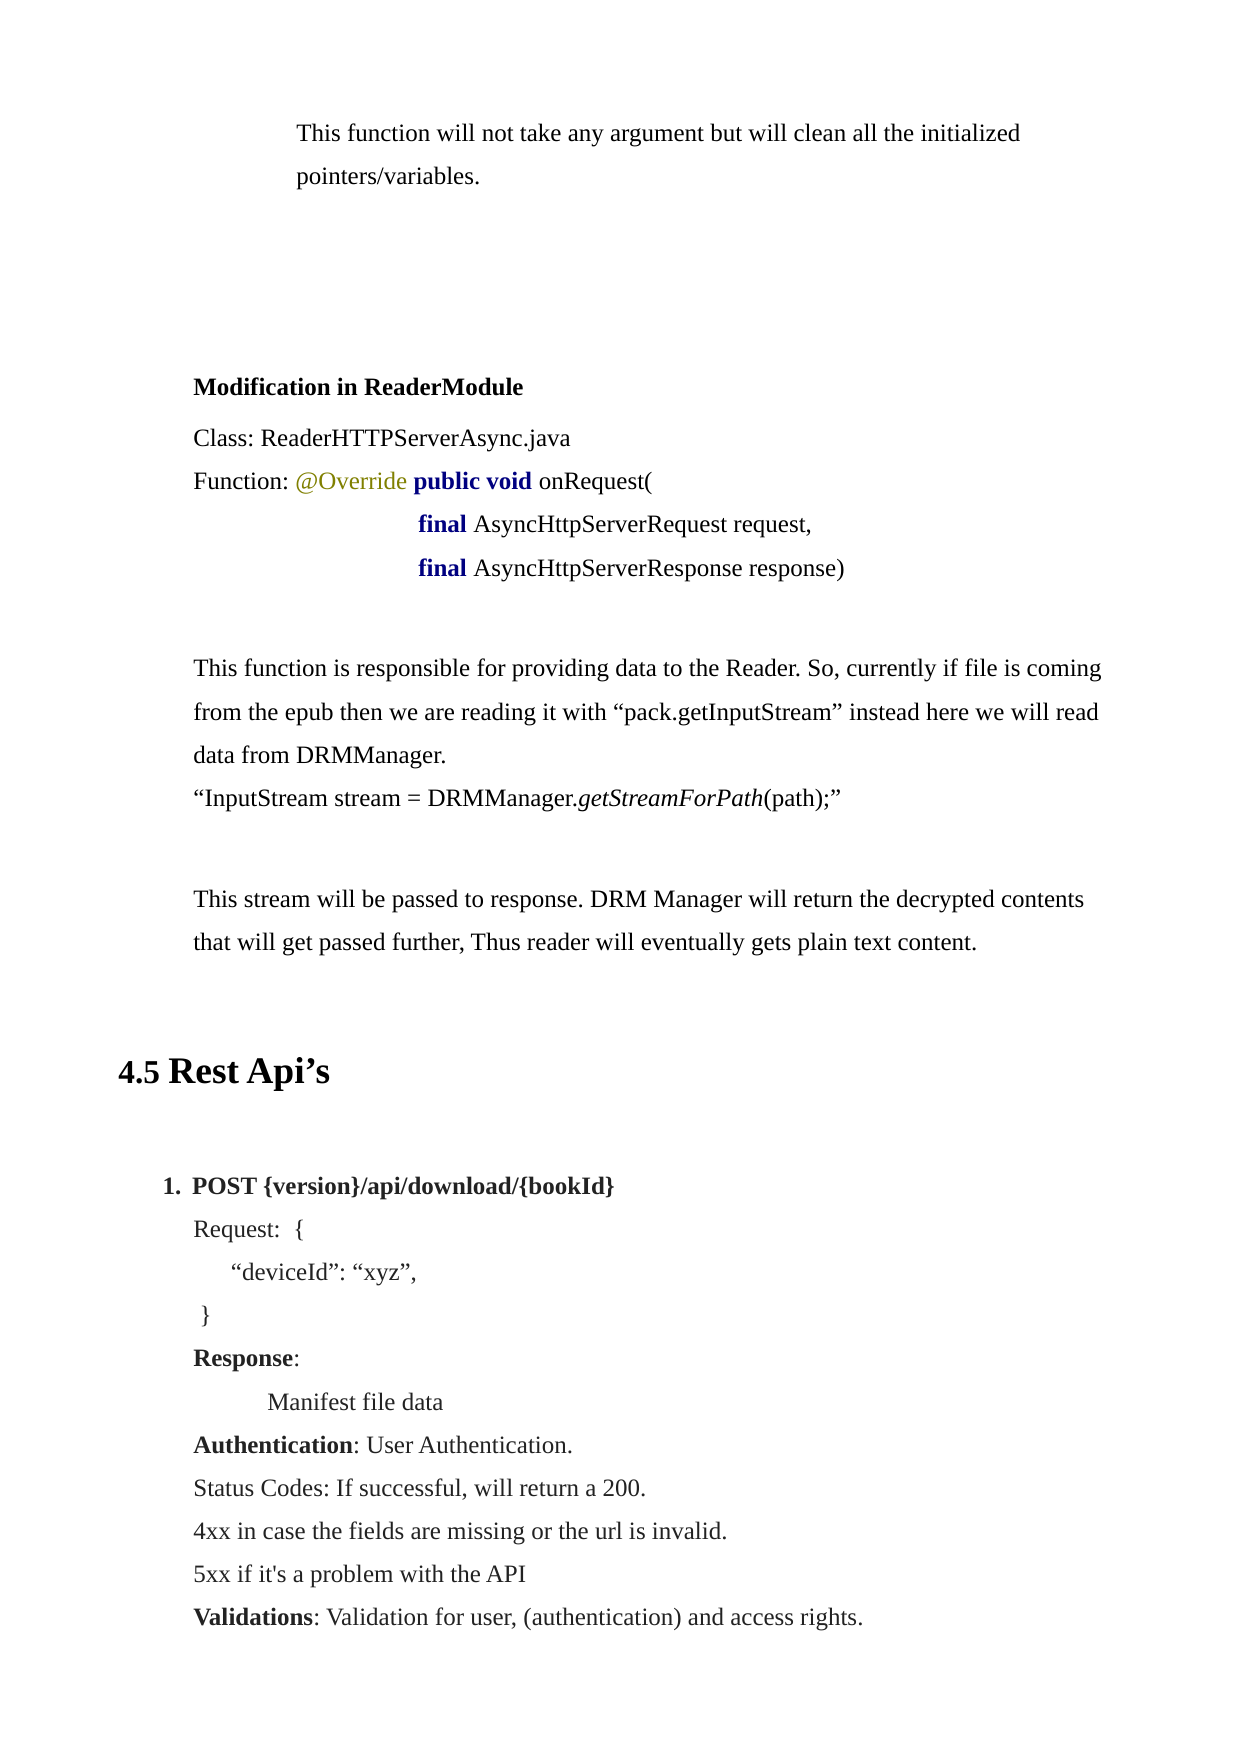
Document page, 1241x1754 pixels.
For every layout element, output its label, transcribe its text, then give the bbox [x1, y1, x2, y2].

text “deviceId”: “xyz”, [193, 1257, 1122, 1286]
text Status Codes: If successful, will return a 200. [193, 1473, 1122, 1502]
list POST {version}/api/download/{bookId} [162, 1171, 1122, 1200]
text Function: @Override public void onRequest( [193, 466, 1122, 495]
subtitle 4.5 Rest Api’s [118, 1048, 1122, 1092]
text Class: ReaderHTTPServerAsync.java [193, 423, 1122, 452]
text This stream will be passed to response. DRM Manager will return the decrypted contents that will get passed further, Thus reader will eventually gets plain text content. [193, 884, 1122, 956]
text } [193, 1300, 1122, 1329]
text final AsyncHttpServerResponse response) [343, 553, 1122, 581]
text Request: { [193, 1214, 1122, 1243]
text This function is responsible for providing data to the Reader. So, currently if file is coming from the epub then we are reading it with “pack.getInputStream” instead here we will read data from DRMManager. [193, 653, 1122, 768]
text “InputStream stream = DRMManager.getStreamForPath(path);” [193, 783, 1122, 812]
text Authentication: User Authentication. [193, 1430, 1122, 1458]
text 5xx if it's a problem with the API [193, 1559, 1122, 1588]
text Manifest file data [193, 1387, 1122, 1415]
text 4xx in case the fields are missing or the url is invalid. [193, 1516, 1122, 1545]
subtitle Modification in ReaderModule [193, 372, 1122, 401]
text Response: [193, 1343, 1122, 1372]
text final AsyncHttpServerRequest request, [343, 509, 1122, 538]
text This function will not take any argument but will clean all the initialized pointers/variables. [296, 118, 1122, 190]
text Validations: Validation for user, (authentication) and access rights. [193, 1602, 1122, 1631]
